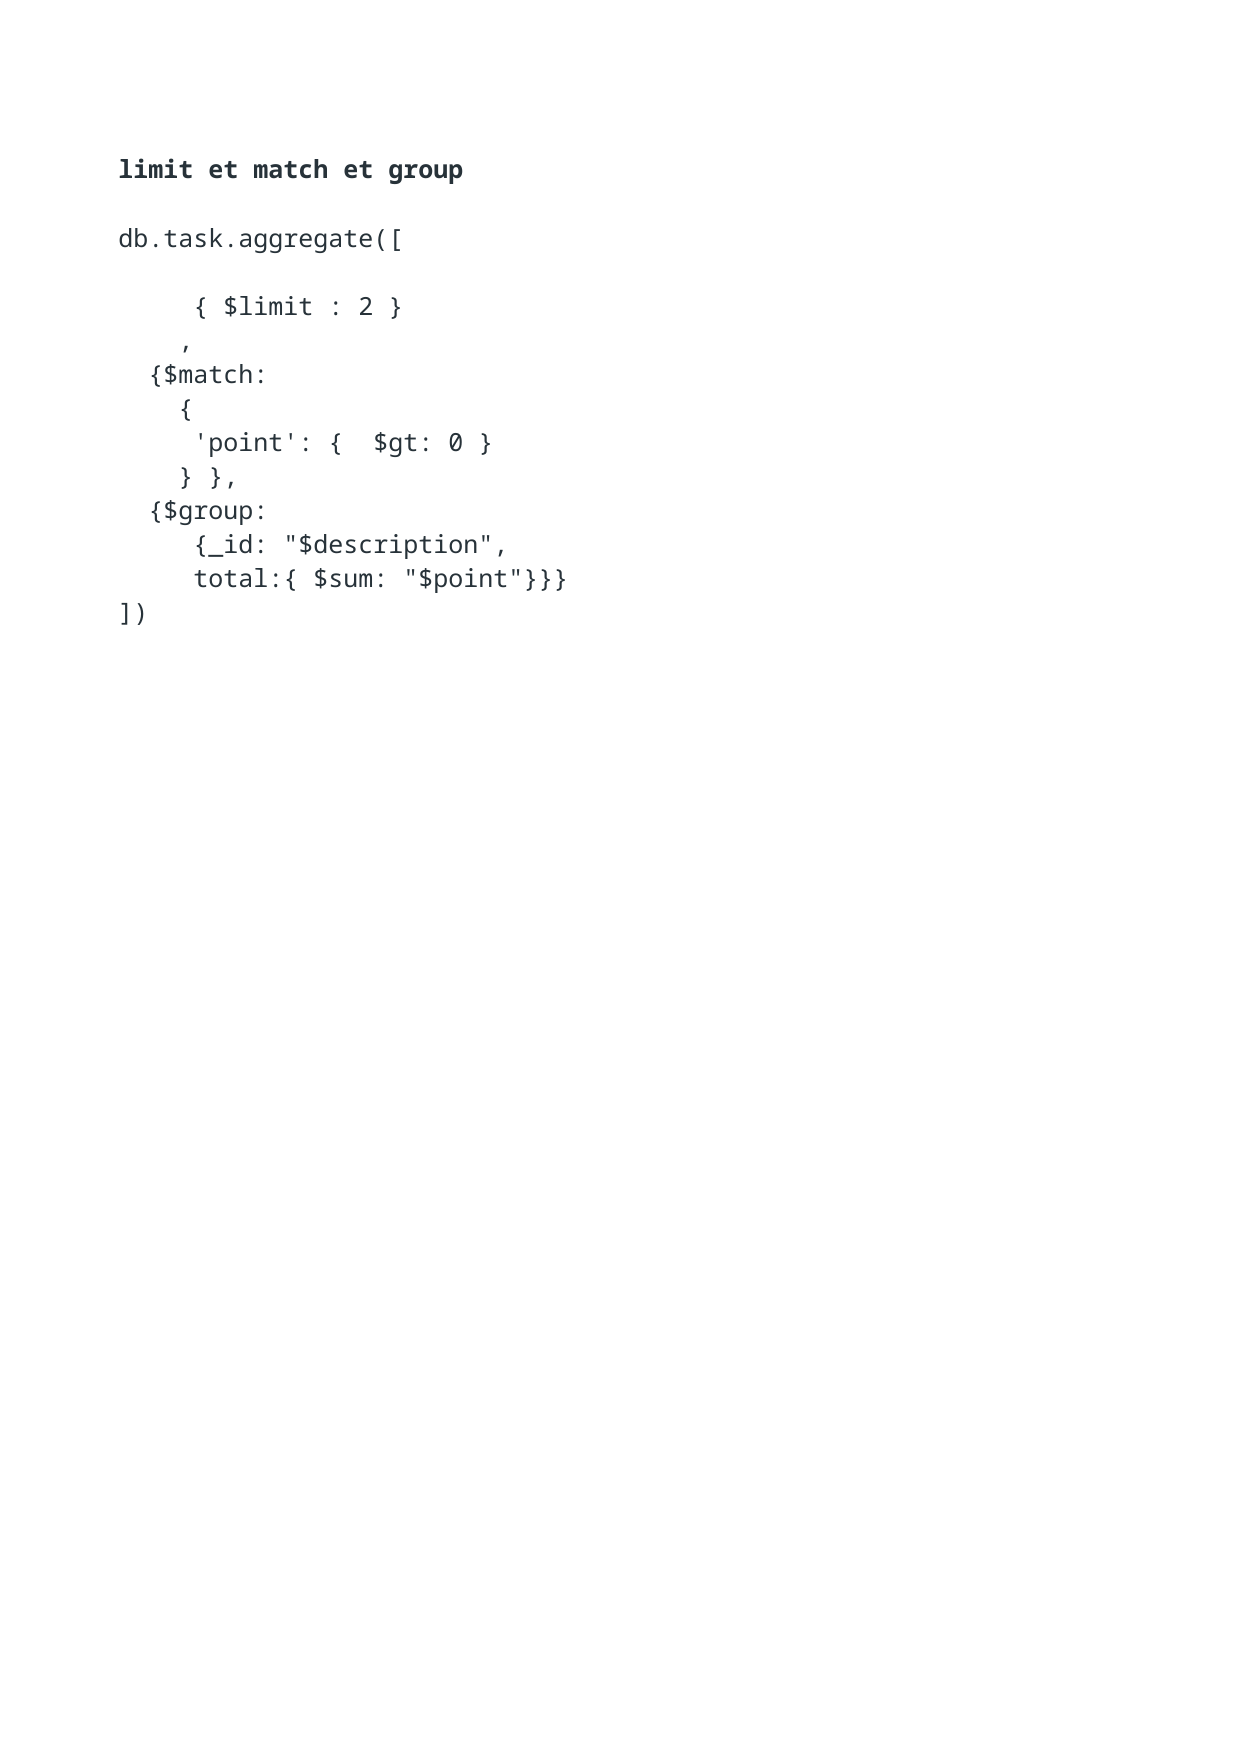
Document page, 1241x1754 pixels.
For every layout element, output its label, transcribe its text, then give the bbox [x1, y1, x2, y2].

text limit et match et group [118, 152, 1122, 186]
text {_id: "$description", [118, 527, 1122, 561]
text , [118, 322, 1122, 357]
text 'point': { $gt: 0 } [118, 425, 1122, 459]
text db.task.aggregate([ [118, 220, 1122, 254]
text } }, [118, 459, 1122, 493]
text {$match: [118, 357, 1122, 391]
text {$group: [118, 493, 1122, 527]
text ]) [118, 595, 1122, 629]
text { $limit : 2 } [118, 288, 1122, 322]
text total:{ $sum: "$point"}}} [118, 561, 1122, 595]
text { [118, 391, 1122, 425]
